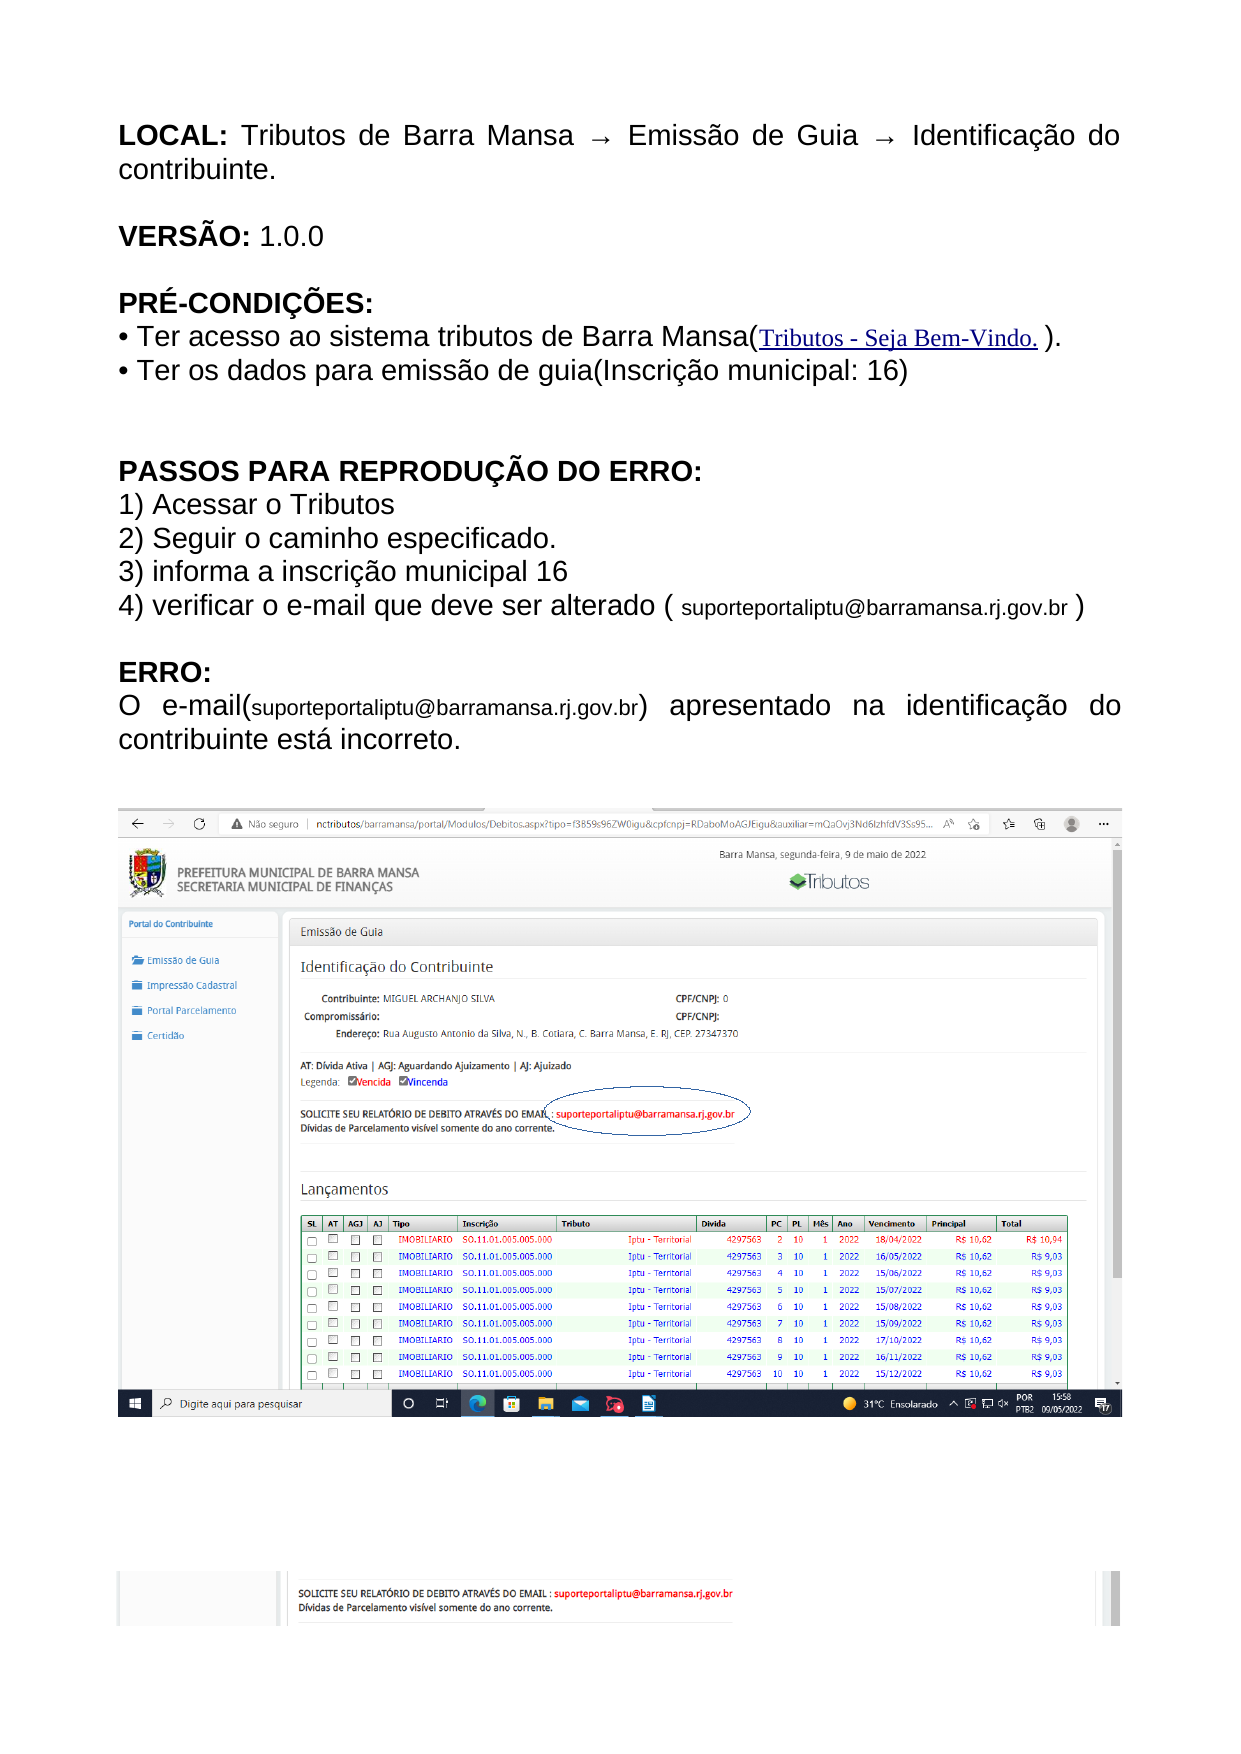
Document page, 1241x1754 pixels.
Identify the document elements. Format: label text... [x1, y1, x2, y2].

text VERSÃO: 1.0.0 [118, 219, 1122, 252]
text • Ter os dados para emissão de guia(Inscrição municipal: 16) [118, 353, 1122, 386]
picture [116, 1571, 1121, 1626]
text 2) Seguir o caminho especificado. [118, 521, 1122, 554]
text 1) Acessar o Tributos [118, 487, 1122, 521]
text PRÉ-CONDIÇÕES: [118, 286, 1122, 319]
picture [118, 808, 1123, 1417]
text PASSOS PARA REPRODUÇÃO DO ERRO: [118, 453, 1122, 487]
text • Ter acesso ao sistema tributos de Barra Mansa(Tributos - Seja Bem-Vindo. ). [118, 319, 1122, 353]
text 4) verificar o e-mail que deve ser alterado ( suporteportaliptu@barramansa.rj.gov.br ) [118, 588, 1122, 621]
text O e-mail(suporteportaliptu@barramansa.rj.gov.br) apresentado na identificação do contribuinte está incorreto. [118, 688, 1122, 755]
text 3) informa a inscrição municipal 16 [118, 554, 1122, 588]
text ERRO: [118, 655, 1122, 688]
text LOCAL: Tributos de Barra Mansa → Emissão de Guia → Identificação do contribuinte. [118, 118, 1122, 185]
